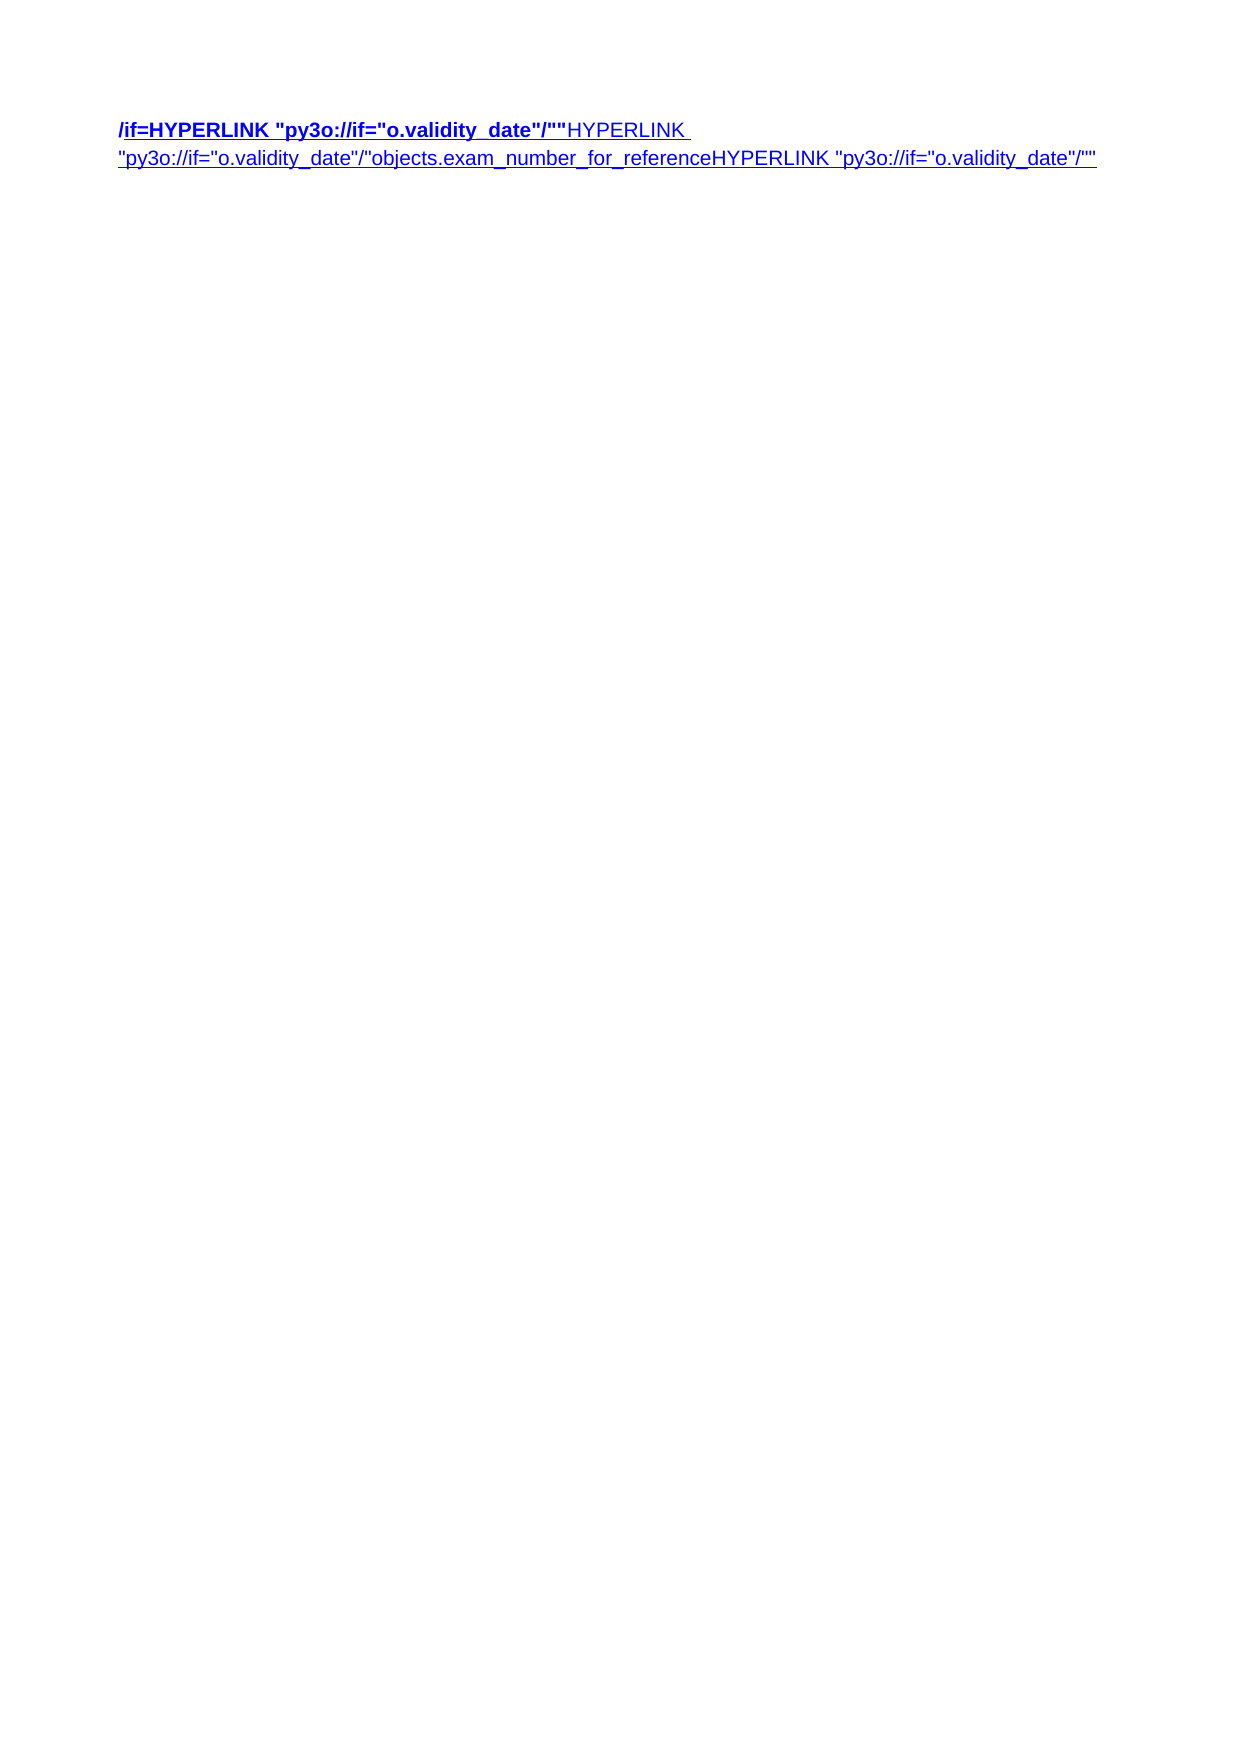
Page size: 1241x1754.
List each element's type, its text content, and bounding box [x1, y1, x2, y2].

text /if=HYPERLINK "py3o://if="o.validity_date"/""HYPERLINK "py3o://if="o.validity_date"/"objects.exam_number_for_referenceHYPERLINK "py3o://if="o.validity_date"/"" [118, 118, 1122, 169]
